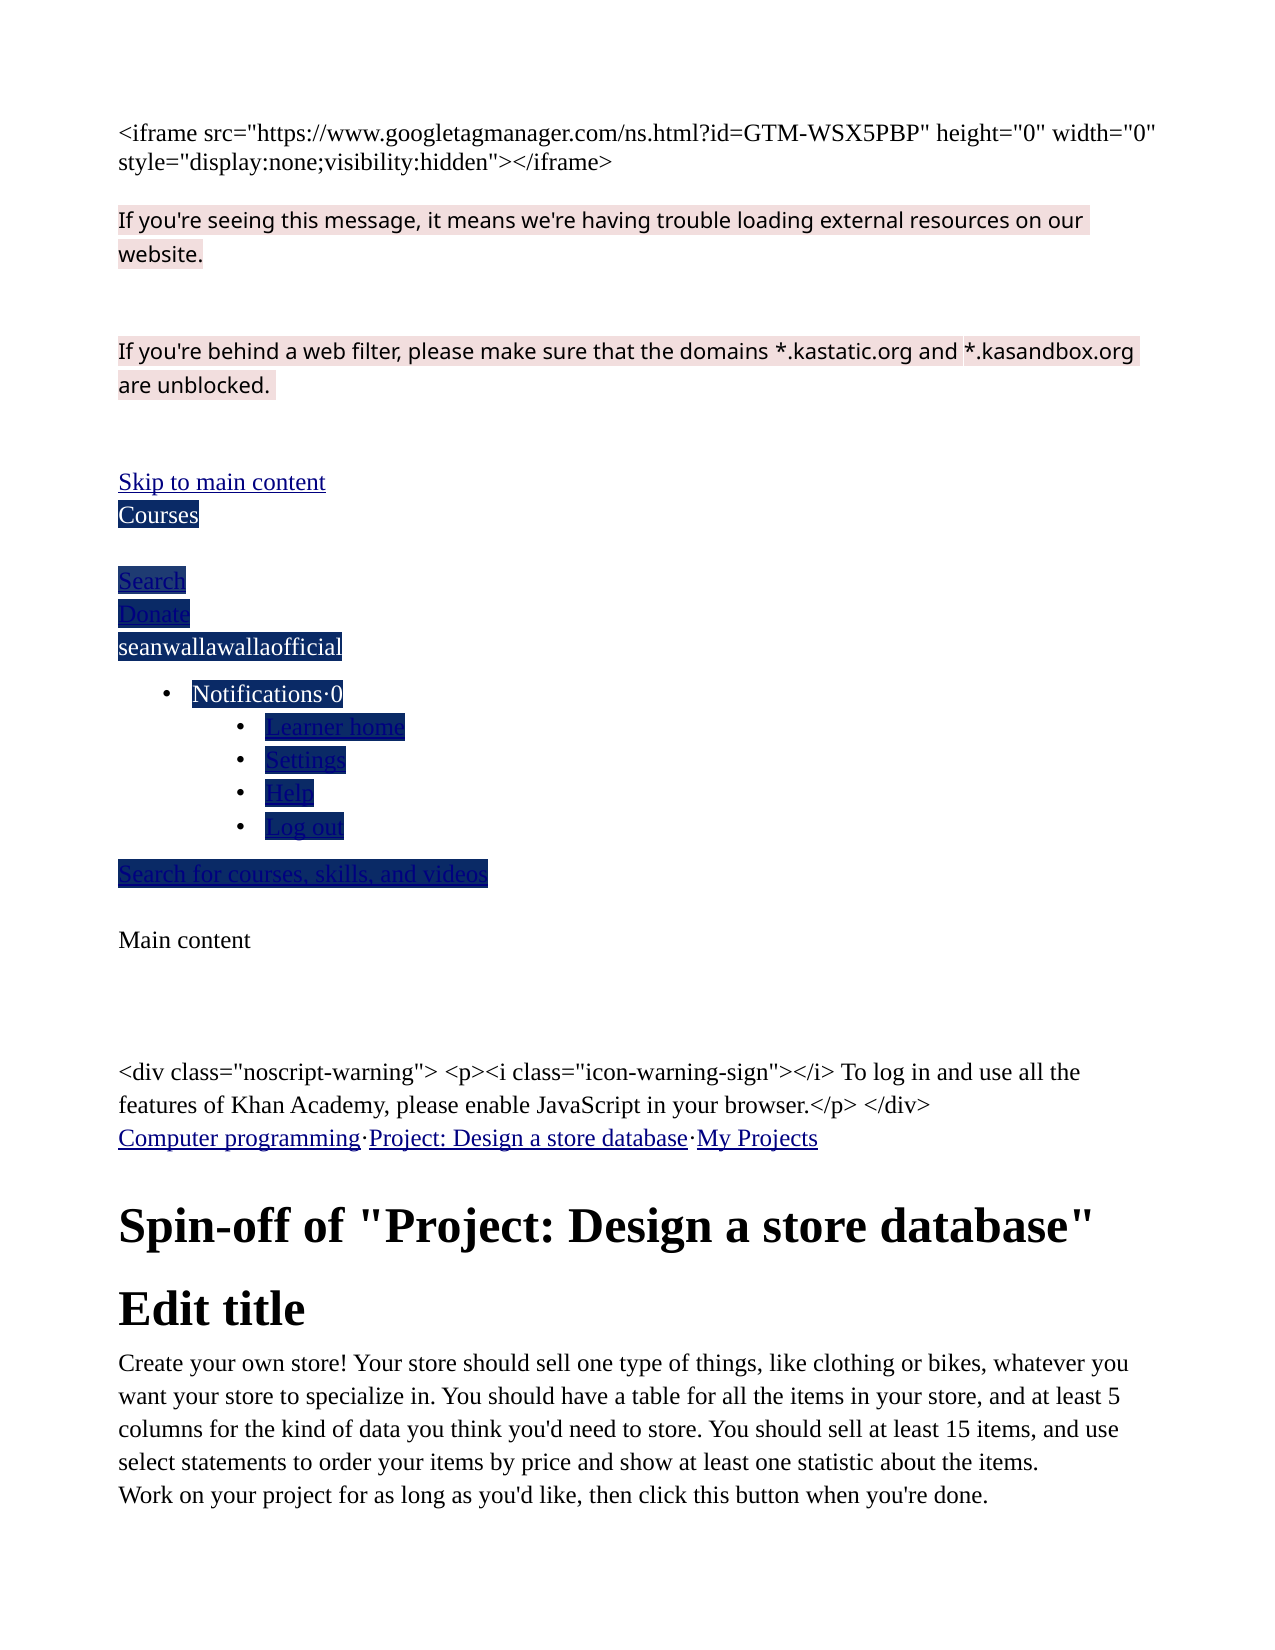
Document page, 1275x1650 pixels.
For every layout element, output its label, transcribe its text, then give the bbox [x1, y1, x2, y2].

list Learner home [236, 712, 1157, 741]
text Donate [118, 599, 1157, 628]
text seanwallawallaofficial [118, 632, 1157, 661]
subtitle Edit title [118, 1278, 1157, 1336]
list Settings [236, 746, 1157, 774]
text Work on your project for as long as you'd like, then click this button when you're done. [118, 1481, 1157, 1509]
text Search [118, 566, 1157, 594]
text Computer programming·Project: Design a store database·My Projects [118, 1123, 1157, 1152]
text <div class="noscript-warning"> <p><i class="icon-warning-sign"></i> To log in and use all the features of Khan Academy, please enable JavaScript in your browser.</p> </div> [118, 1057, 1157, 1119]
text Main content [118, 925, 1157, 954]
text <iframe src="https://www.googletagmanager.com/ns.html?id=GTM-WSX5PBP" height="0" width="0" style="display:none;visibility:hidden"></iframe> [118, 118, 1157, 176]
text Create your own store! Your store should sell one type of things, like clothing or bikes, whatever you want your store to specialize in. You should have a table for all the items in your store, and at least 5 columns for the kind of data you think you'd need to store. You should sell at least 15 items, and use select statements to order your items by price and show at least one statistic about the items. [118, 1348, 1157, 1476]
list Log out [236, 812, 1157, 840]
text If you're seeing this message, it means we're having trouble loading external resources on our website. [118, 205, 1157, 269]
subtitle Spin-off of "Project: Design a store database" [118, 1196, 1157, 1253]
text Skip to main content [118, 467, 1157, 496]
list Help [236, 778, 1157, 807]
text If you're behind a web filter, please make sure that the domains *.kastatic.org and *.kasandbox.org are unblocked. [118, 336, 1157, 400]
text Courses [118, 500, 1157, 528]
list Notifications·0 [162, 679, 1157, 708]
text Search for courses, skills, and videos [118, 859, 1157, 888]
